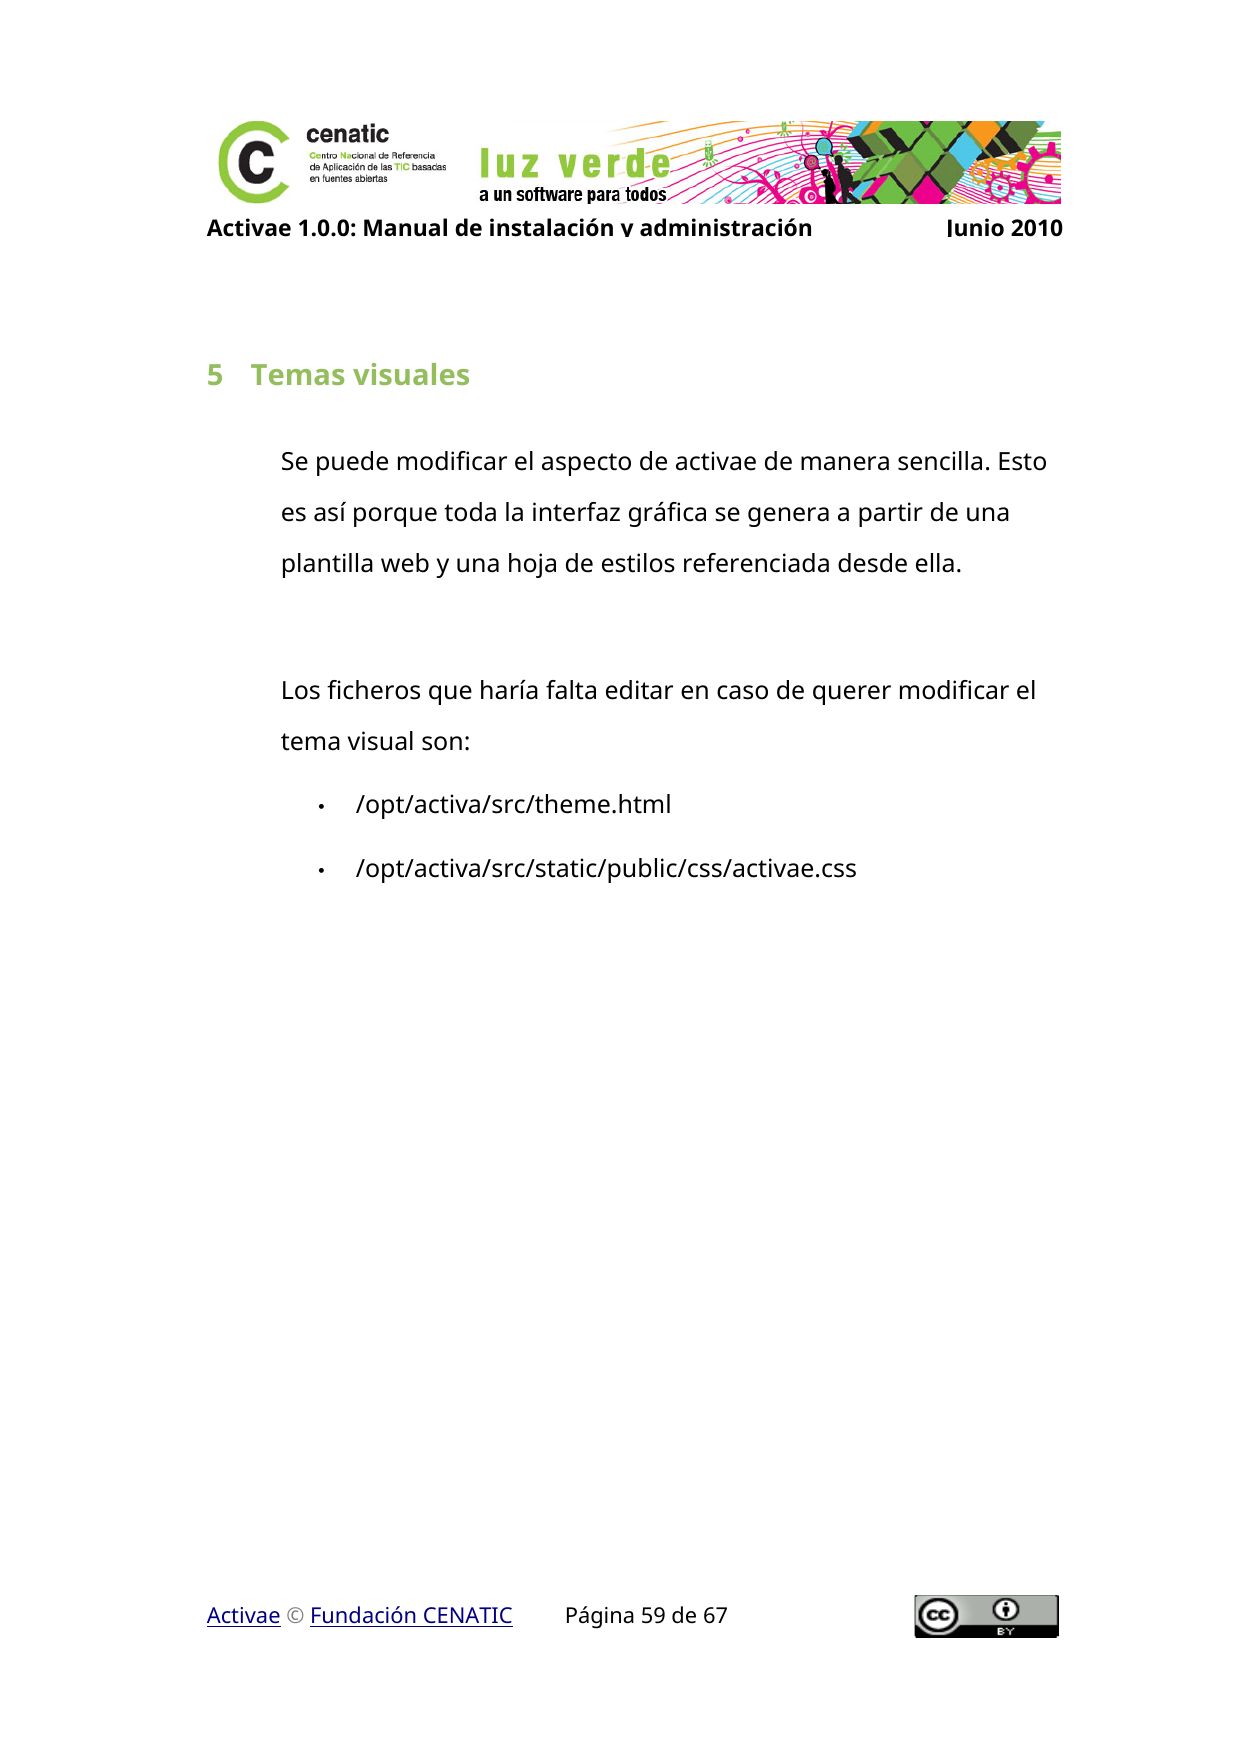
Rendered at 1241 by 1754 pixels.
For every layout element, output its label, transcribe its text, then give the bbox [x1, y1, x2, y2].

subtitle Temas visuales [207, 354, 1063, 394]
picture [914, 1595, 1059, 1638]
picture [211, 121, 1061, 204]
text Los ficheros que haría falta editar en caso de querer modificar el tema visual son: [281, 672, 1063, 757]
text Se puede modificar el aspecto de activae de manera sencilla. Esto es así porque toda la interfaz gráfica se genera a partir de una plantilla web y una hoja de estilos referenciada desde ella. [281, 443, 1063, 579]
list /opt/activa/src/static/public/css/activae.css [318, 851, 1063, 884]
list /opt/activa/src/theme.html [318, 787, 1063, 821]
